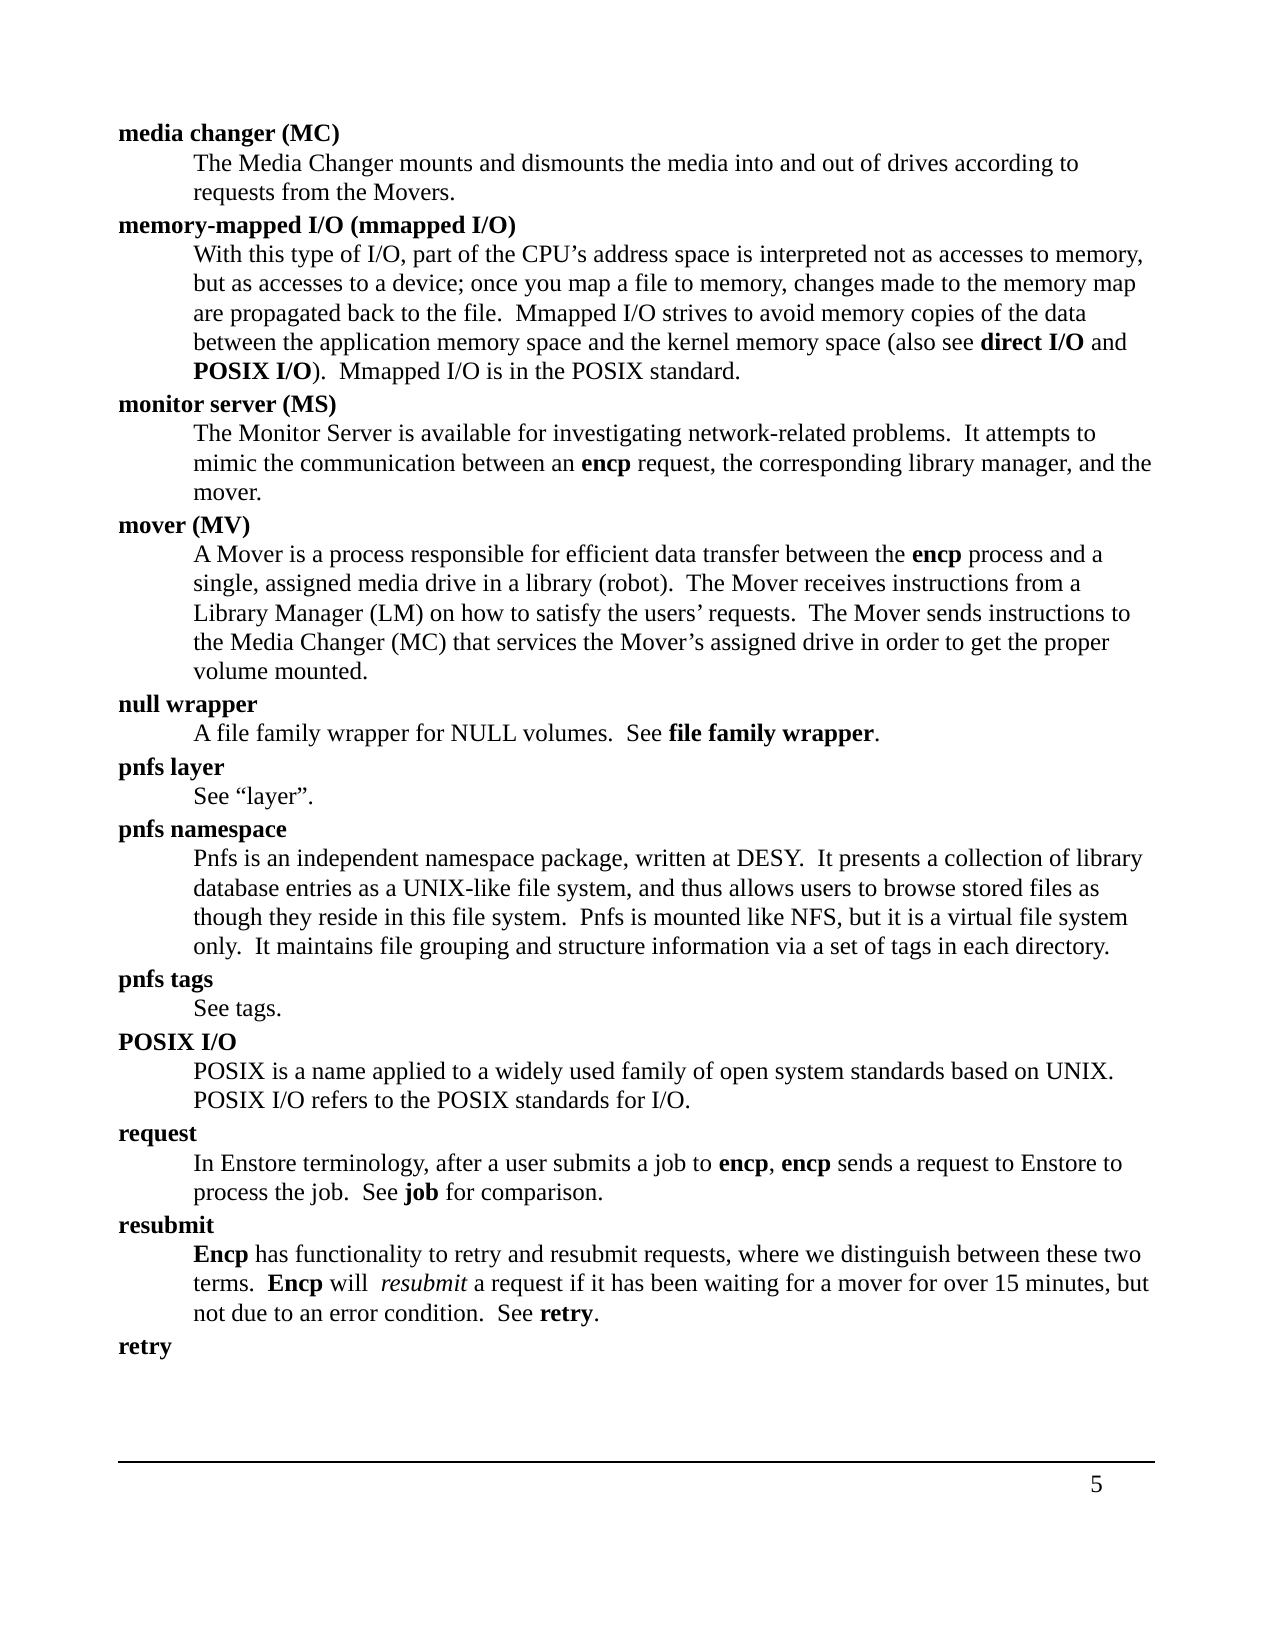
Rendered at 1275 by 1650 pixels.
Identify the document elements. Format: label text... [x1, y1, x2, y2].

text mover (MV) [118, 510, 1157, 539]
text In Enstore terminology, after a user submits a job to encp, encp sends a request to Enstore to process the job. See job for comparison. [193, 1147, 1157, 1206]
text See “layer”. [193, 781, 1157, 810]
text Encp has functionality to retry and resubmit requests, where we distinguish between these two terms. Encp will resubmit a request if it has been waiting for a mover for over 15 minutes, but not due to an error condition. See retry. [193, 1239, 1157, 1326]
text retry [118, 1331, 1157, 1360]
text pnfs namespace [118, 814, 1157, 843]
text pnfs layer [118, 751, 1157, 781]
text See tags. [193, 993, 1157, 1022]
text pnfs tags [118, 964, 1157, 993]
text The Media Changer mounts and dismounts the media into and out of drives according to requests from the Movers. [193, 147, 1157, 206]
text media changer (MC) [118, 118, 1157, 147]
text memory-mapped I/O (mmapped I/O) [118, 210, 1157, 239]
text Pnfs is an independent namespace package, written at DESY. It presents a collection of library database entries as a UNIX-like file system, and thus allows users to browse stored files as though they reside in this file system. Pnfs is mounted like NFS, but it is a virtual file system only. It maintains file grouping and structure information via a set of tags in each directory. [193, 843, 1157, 960]
text A Mover is a process responsible for efficient data transfer between the encp process and a single, assigned media drive in a library (robot). The Mover receives instructions from a Library Manager (LM) on how to satisfy the users’ requests. The Mover sends instructions to the Media Changer (MC) that services the Mover’s assigned drive in order to get the proper volume mounted. [193, 539, 1157, 685]
text A file family wrapper for NULL volumes. See file family wrapper. [193, 718, 1157, 747]
text The Monitor Server is available for investigating network-related problems. It attempts to mimic the communication between an encp request, the corresponding library manager, and the mover. [193, 418, 1157, 506]
text request [118, 1118, 1157, 1147]
text With this type of I/O, part of the CPU’s address space is interpreted not as accesses to memory, but as accesses to a device; once you map a file to memory, changes made to the memory map are propagated back to the file. Mmapped I/O strives to avoid memory copies of the data between the application memory space and the kernel memory space (also see direct I/O and POSIX I/O). Mmapped I/O is in the POSIX standard. [193, 239, 1157, 385]
text resubmit [118, 1210, 1157, 1239]
text null wrapper [118, 689, 1157, 718]
text POSIX is a name applied to a widely used family of open system standards based on UNIX. POSIX I/O refers to the POSIX standards for I/O. [193, 1056, 1157, 1114]
text monitor server (MS) [118, 389, 1157, 418]
text POSIX I/O [118, 1026, 1157, 1056]
